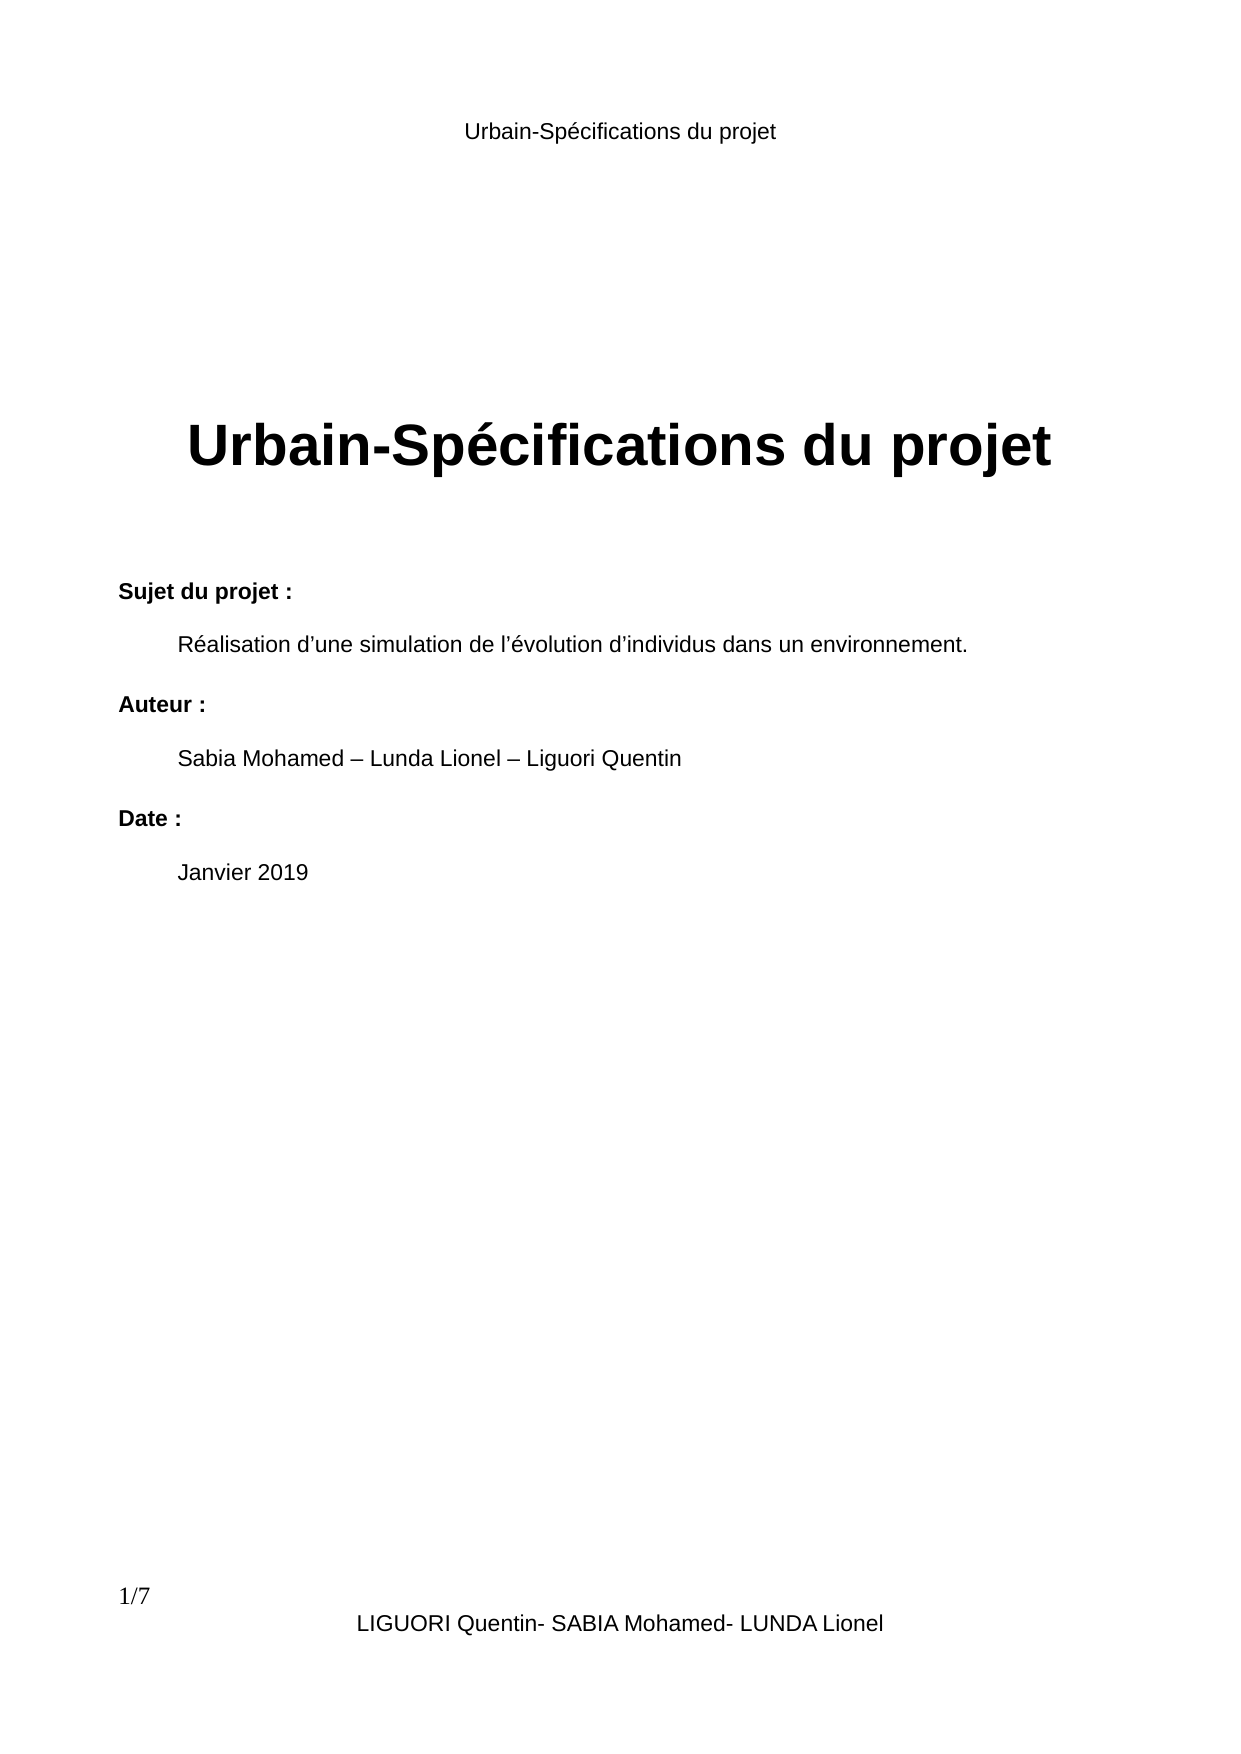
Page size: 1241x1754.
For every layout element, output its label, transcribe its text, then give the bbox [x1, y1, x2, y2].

text Réalisation d’une simulation de l’évolution d’individus dans un environnement. [118, 631, 1122, 658]
text Sujet du projet : [118, 578, 1122, 604]
text Date : [118, 805, 1122, 831]
text Sabia Mohamed – Lunda Lionel – Liguori Quentin [118, 745, 1122, 771]
text Auteur : [118, 691, 1122, 717]
text Janvier 2019 [118, 858, 1122, 885]
title Urbain-Spécifications du projet [118, 410, 1122, 477]
